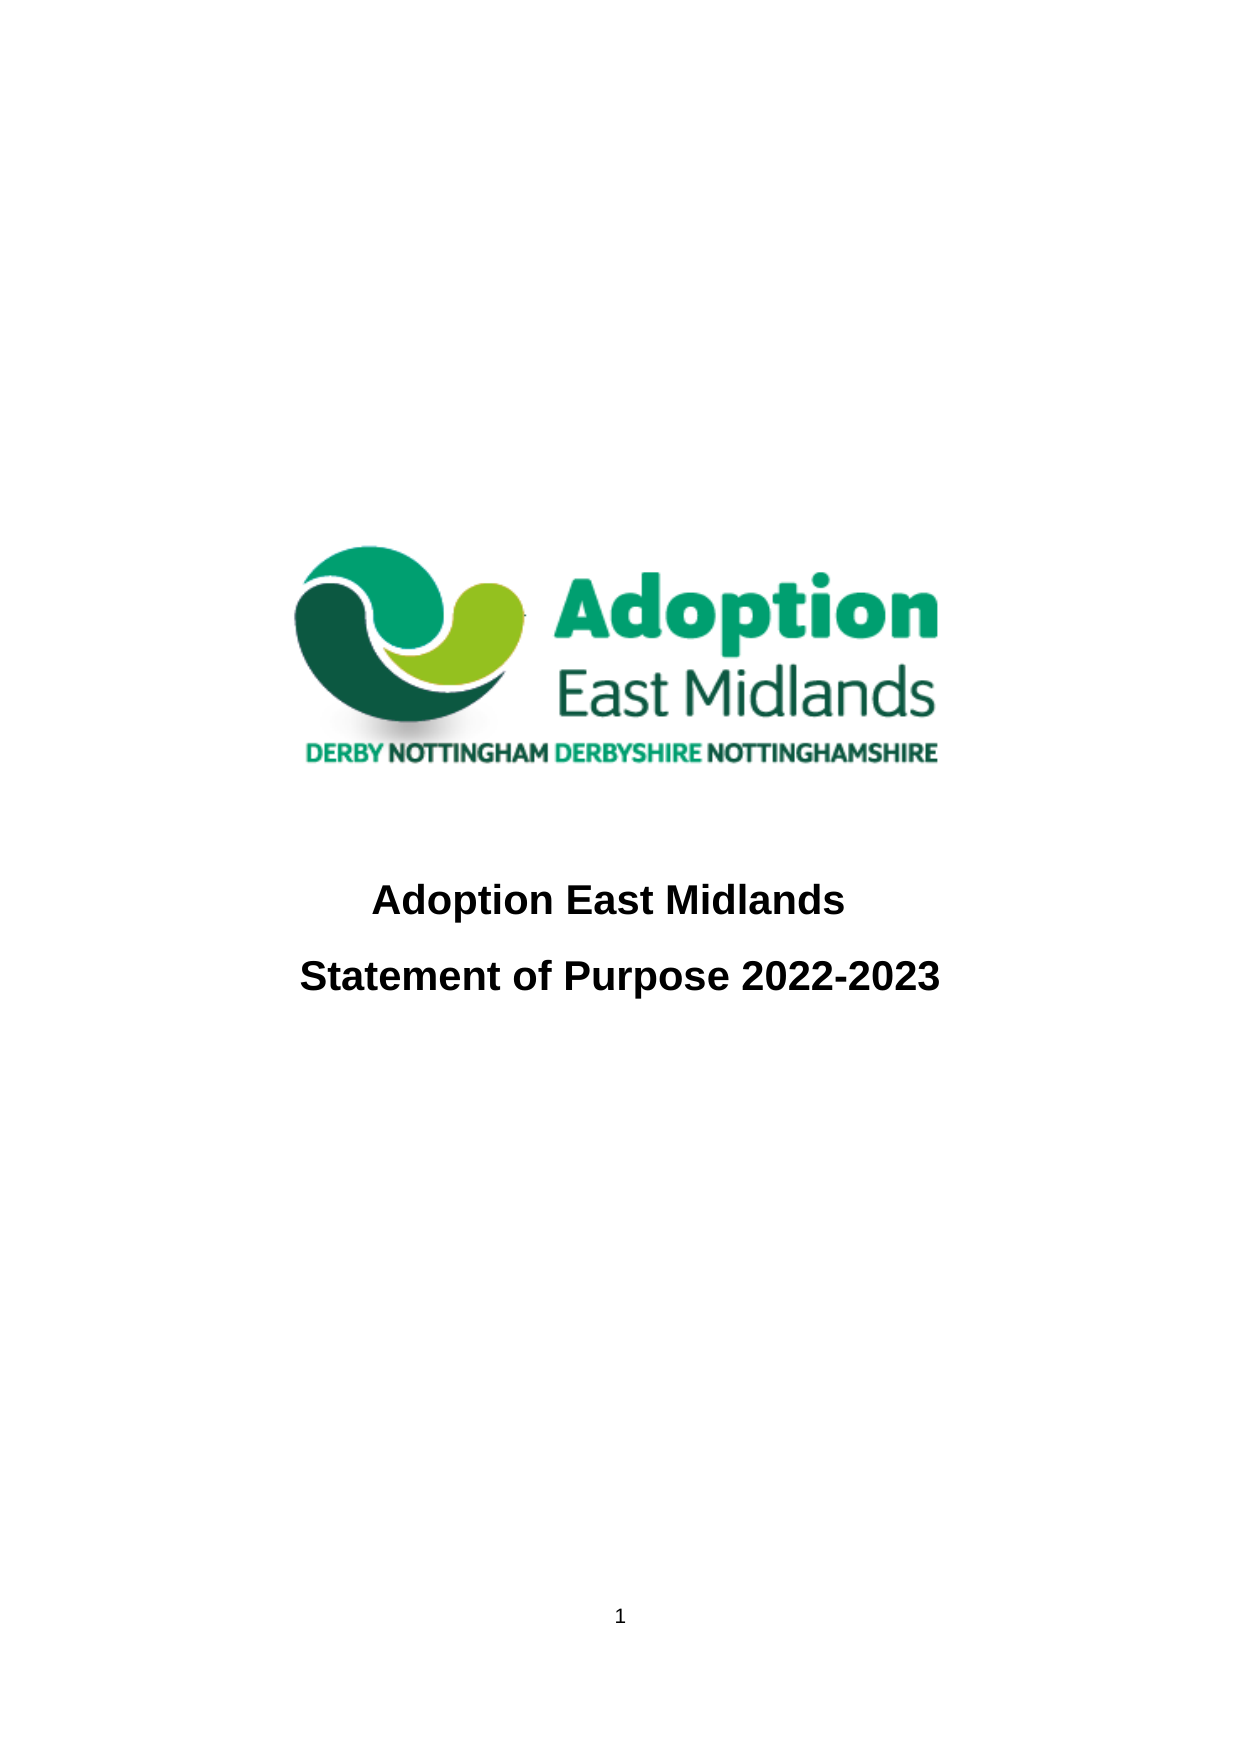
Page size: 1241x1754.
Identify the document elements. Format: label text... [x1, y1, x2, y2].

text Statement of Purpose 2022-2023 [150, 951, 1090, 999]
text Adoption East Midlands [150, 875, 1090, 923]
